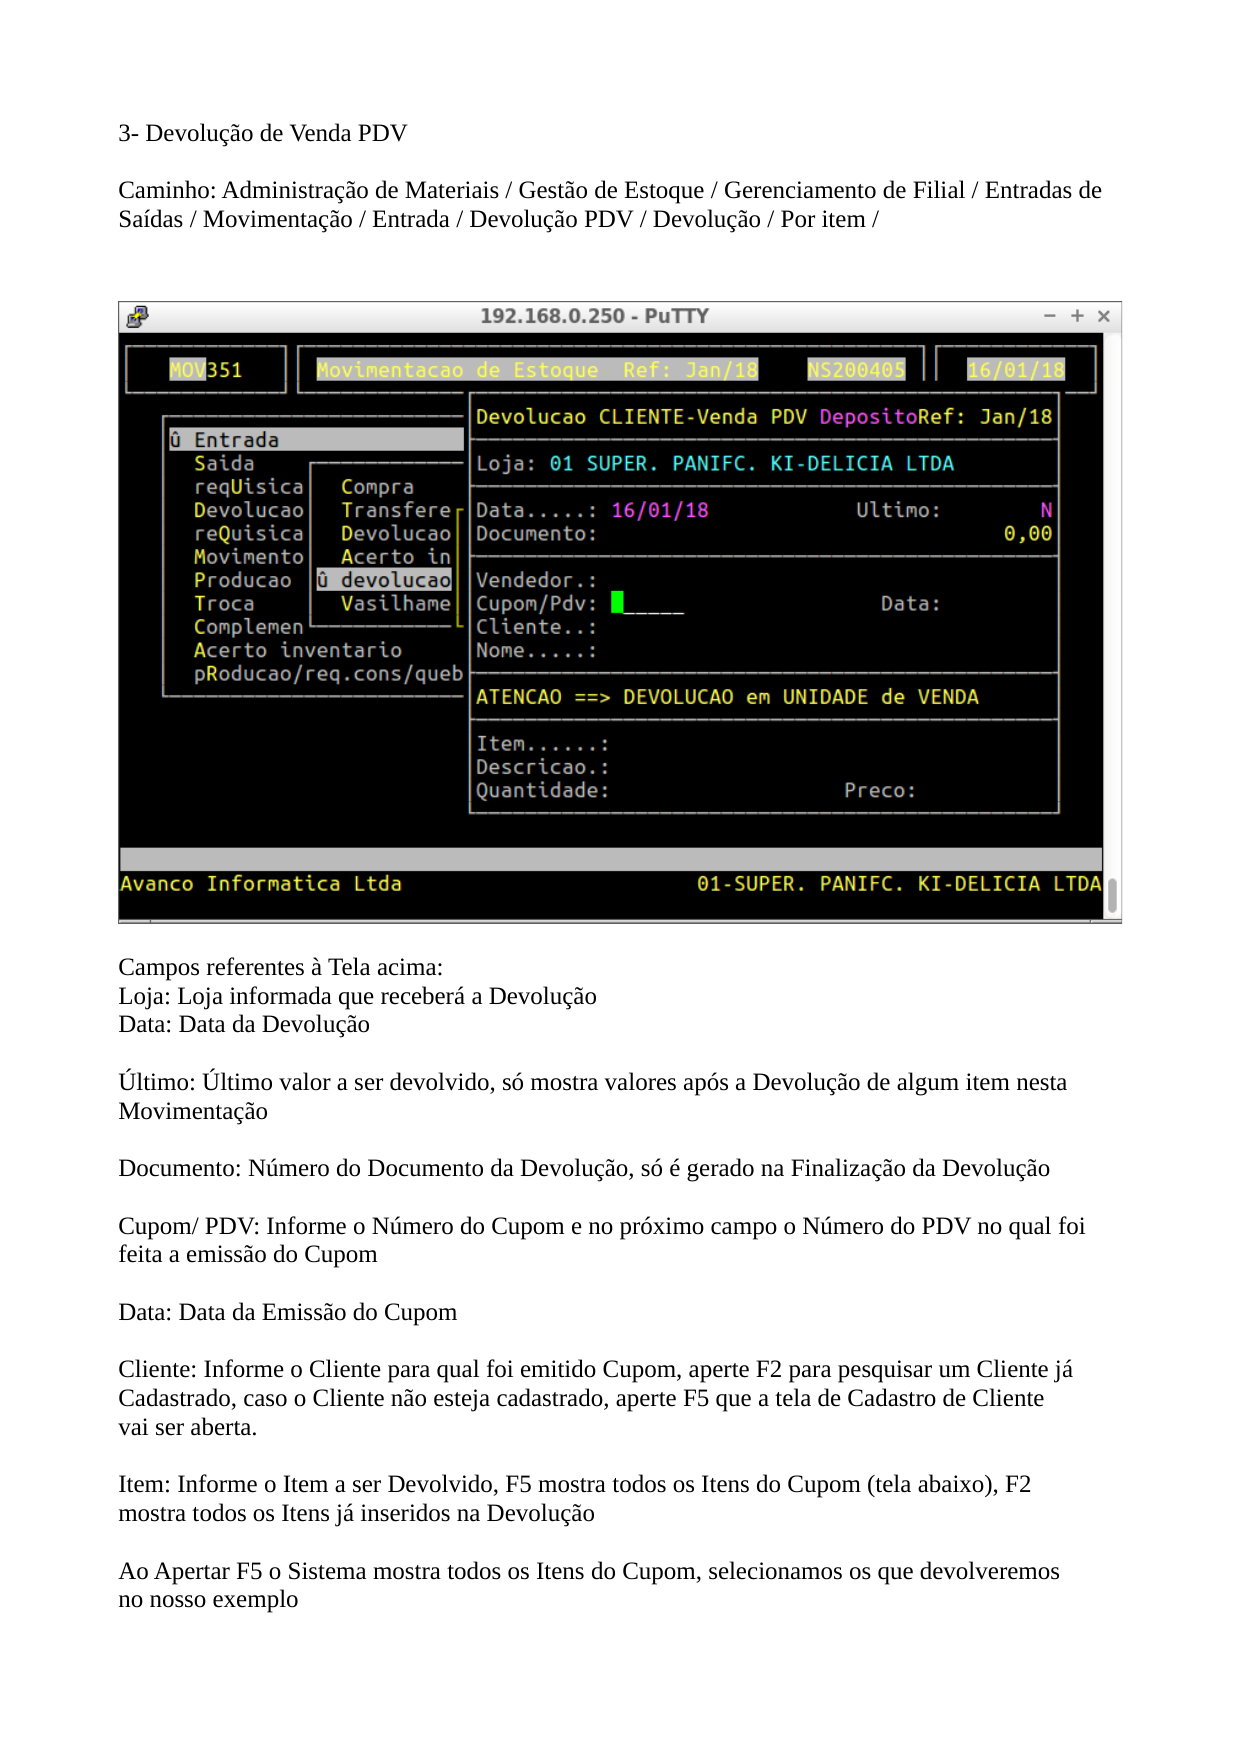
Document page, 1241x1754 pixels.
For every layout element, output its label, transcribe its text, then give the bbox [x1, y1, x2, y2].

text Ao Apertar F5 o Sistema mostra todos os Itens do Cupom, selecionamos os que devolveremos [118, 1556, 1122, 1584]
text Caminho: Administração de Materiais / Gestão de Estoque / Gerenciamento de Filial / Entradas de Saídas / Movimentação / Entrada / Devolução PDV / Devolução / Por item / [118, 176, 1122, 233]
text Data: Data da Emissão do Cupom [118, 1297, 1122, 1326]
text Item: Informe o Item a ser Devolvido, F5 mostra todos os Itens do Cupom (tela abaixo), F2 [118, 1469, 1122, 1498]
text 3- Devolução de Venda PDV [118, 118, 1122, 147]
text Campos referentes à Tela acima: [118, 952, 1122, 981]
text Loja: Loja informada que receberá a Devolução [118, 981, 1122, 1009]
text no nosso exemplo [118, 1584, 1122, 1613]
text vai ser aberta. [118, 1412, 1122, 1441]
text Documento: Número do Documento da Devolução, só é gerado na Finalização da Devolução [118, 1153, 1122, 1182]
text Cadastrado, caso o Cliente não esteja cadastrado, aperte F5 que a tela de Cadastro de Cliente [118, 1383, 1122, 1412]
text Cliente: Informe o Cliente para qual foi emitido Cupom, aperte F2 para pesquisar um Cliente já [118, 1354, 1122, 1383]
picture [118, 301, 1123, 924]
text mostra todos os Itens já inseridos na Devolução [118, 1498, 1122, 1527]
text Data: Data da Devolução [118, 1009, 1122, 1038]
text Cupom/ PDV: Informe o Número do Cupom e no próximo campo o Número do PDV no qual foi [118, 1211, 1122, 1239]
text Movimentação [118, 1096, 1122, 1124]
text feita a emissão do Cupom [118, 1239, 1122, 1268]
text Último: Último valor a ser devolvido, só mostra valores após a Devolução de algum item nesta [118, 1067, 1122, 1096]
